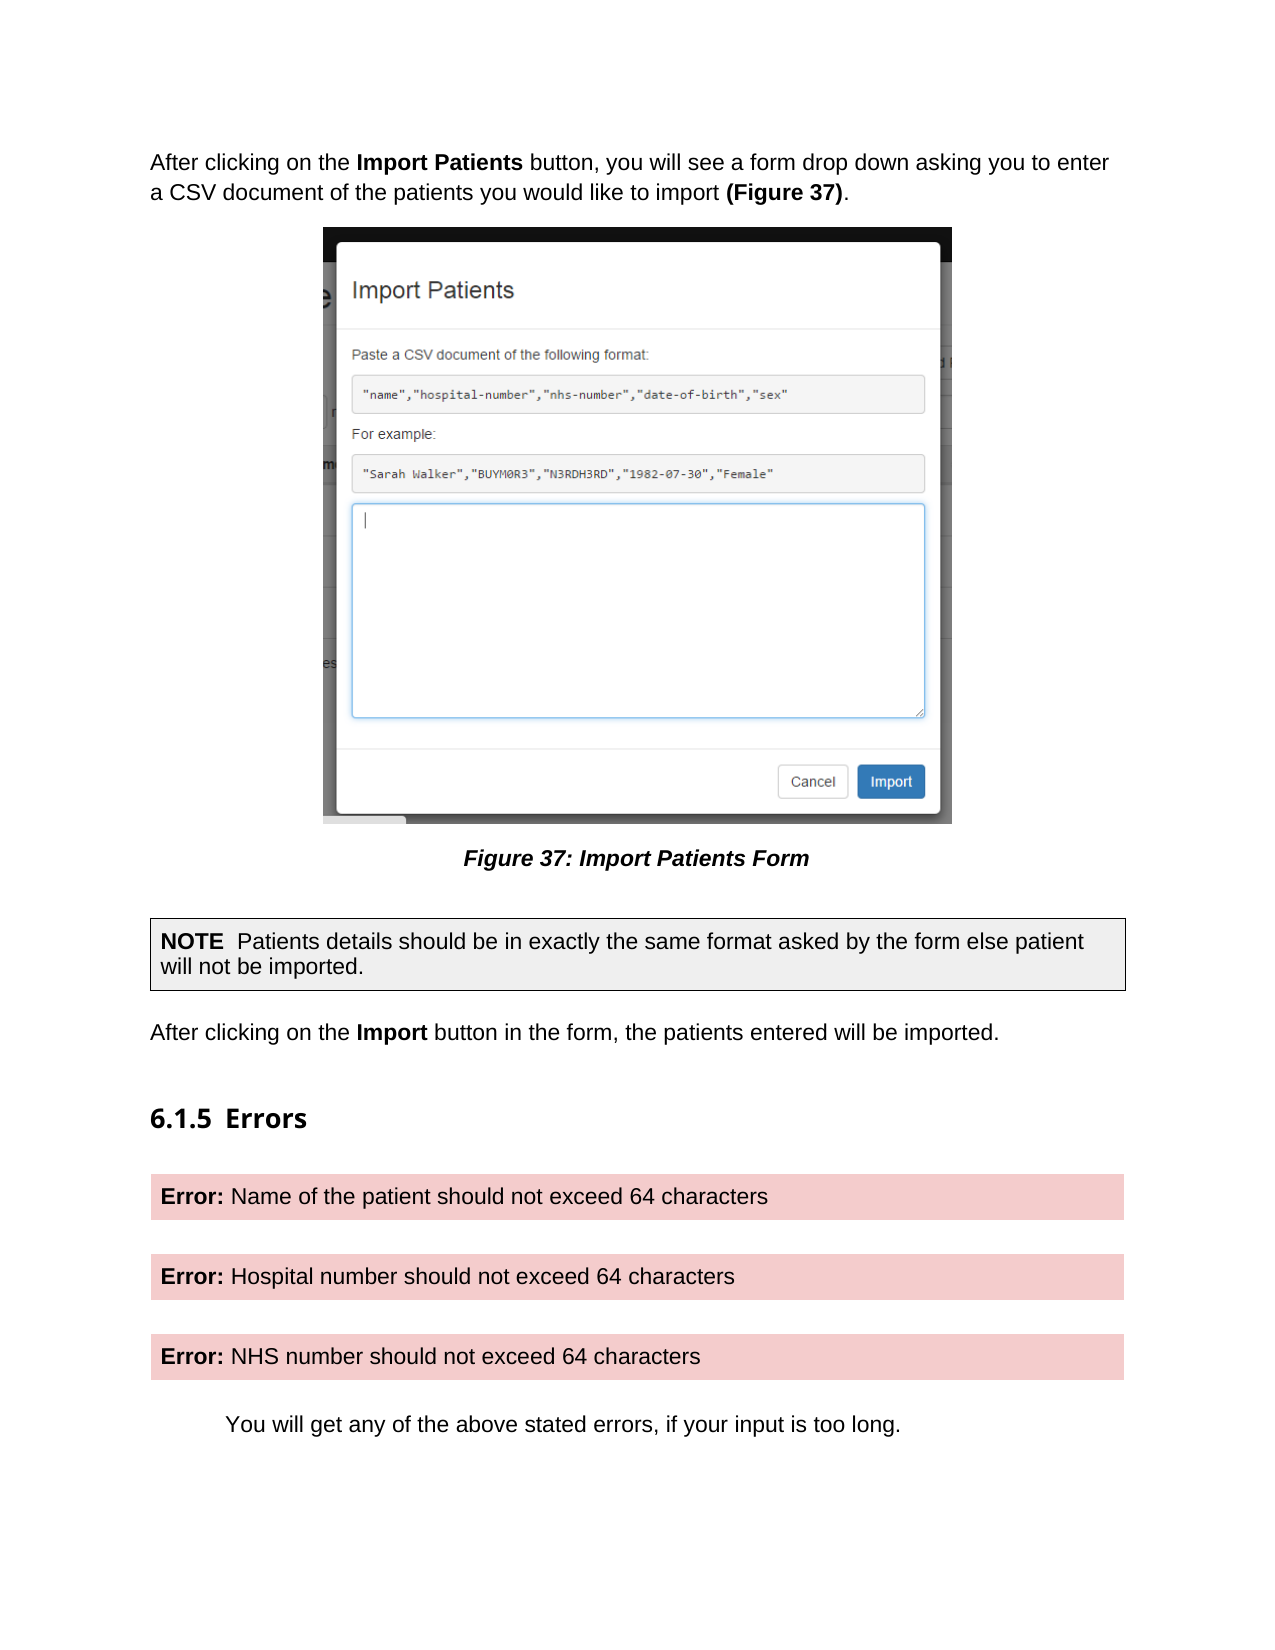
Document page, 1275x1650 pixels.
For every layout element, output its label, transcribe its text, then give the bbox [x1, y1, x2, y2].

table_header Error: Name of the patient should not exceed 64 characters [151, 1174, 1124, 1220]
picture [323, 227, 952, 824]
table_header NOTE Patients details should be in exactly the same format asked by the form else patient will not be imported. [151, 919, 1125, 990]
subtitle 6.1.5 Errors [150, 1099, 1125, 1136]
text After clicking on the Import button in the form, the patients entered will be imported. [150, 1020, 1125, 1046]
text You will get any of the above stated errors, if your input is too long. [150, 1411, 1125, 1437]
table_header Error: NHS number should not exceed 64 characters [151, 1334, 1124, 1380]
table_header Error: Hospital number should not exceed 64 characters [151, 1254, 1124, 1300]
text Figure 37: Import Patients Form [150, 846, 1125, 871]
text After clicking on the Import Patients button, you will see a form drop down asking you to enter a CSV document of the patients you would like to import (Figure 37). [150, 150, 1125, 205]
